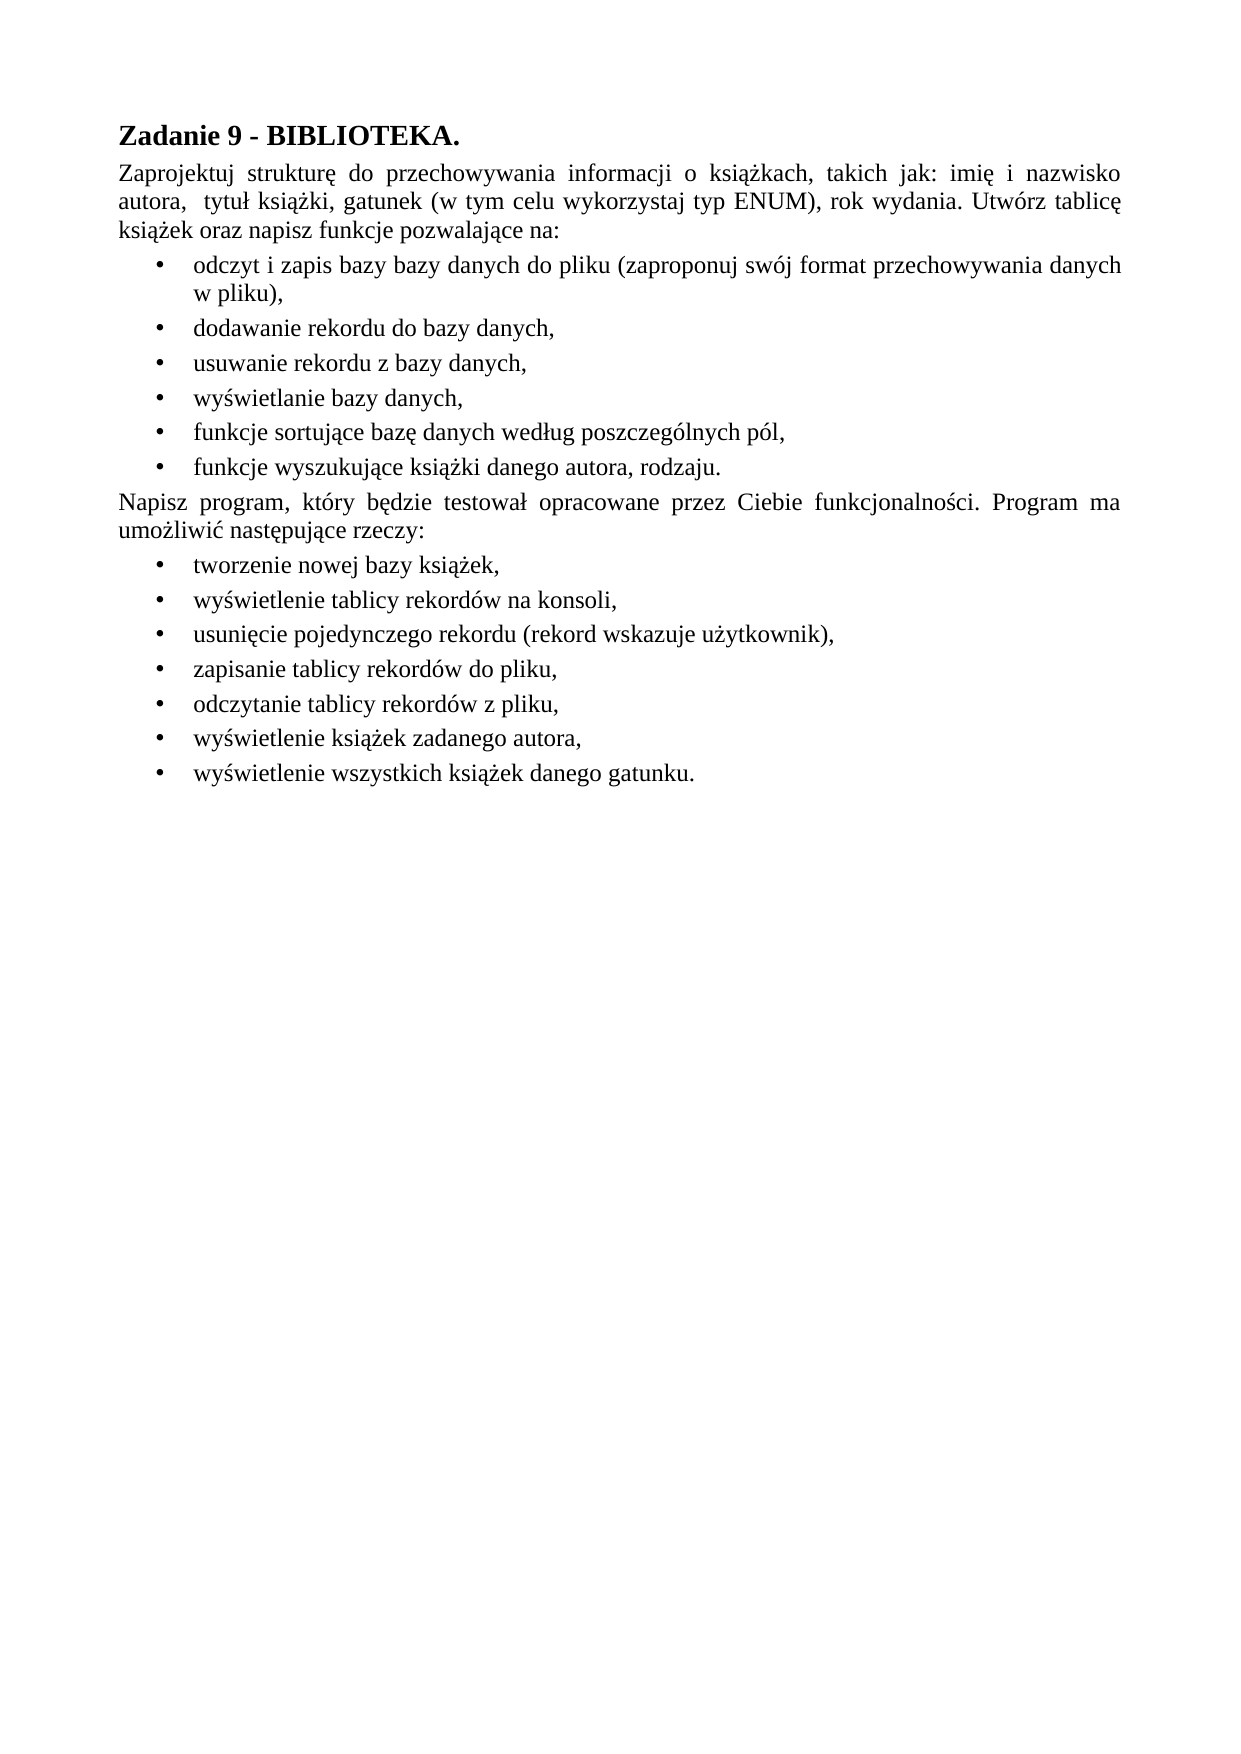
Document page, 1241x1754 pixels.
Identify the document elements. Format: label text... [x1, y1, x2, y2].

text Zaprojektuj strukturę do przechowywania informacji o książkach, takich jak: imię i nazwisko autora, tytuł książki, gatunek (w tym celu wykorzystaj typ ENUM), rok wydania. Utwórz tablicę książek oraz napisz funkcje pozwalające na: [118, 158, 1122, 244]
list funkcje wyszukujące książki danego autora, rodzaju. [156, 452, 1122, 481]
text Napisz program, który będzie testował opracowane przez Ciebie funkcjonalności. Program ma umożliwić następujące rzeczy: [118, 487, 1122, 544]
list wyświetlenie wszystkich książek danego gatunku. [156, 758, 1122, 787]
list wyświetlenie tablicy rekordów na konsoli, [156, 585, 1122, 613]
list usunięcie pojedynczego rekordu (rekord wskazuje użytkownik), [156, 619, 1122, 648]
list usuwanie rekordu z bazy danych, [156, 348, 1122, 377]
list odczytanie tablicy rekordów z pliku, [156, 689, 1122, 718]
list dodawanie rekordu do bazy danych, [156, 313, 1122, 342]
list tworzenie nowej bazy książek, [156, 550, 1122, 579]
list odczyt i zapis bazy bazy danych do pliku (zaproponuj swój format przechowywania danych w pliku), [156, 250, 1122, 307]
text Zadanie 9 - BIBLIOTEKA. [118, 118, 1122, 152]
list funkcje sortujące bazę danych według poszczególnych pól, [156, 417, 1122, 446]
list wyświetlenie książek zadanego autora, [156, 723, 1122, 752]
list zapisanie tablicy rekordów do pliku, [156, 654, 1122, 683]
list wyświetlanie bazy danych, [156, 383, 1122, 411]
